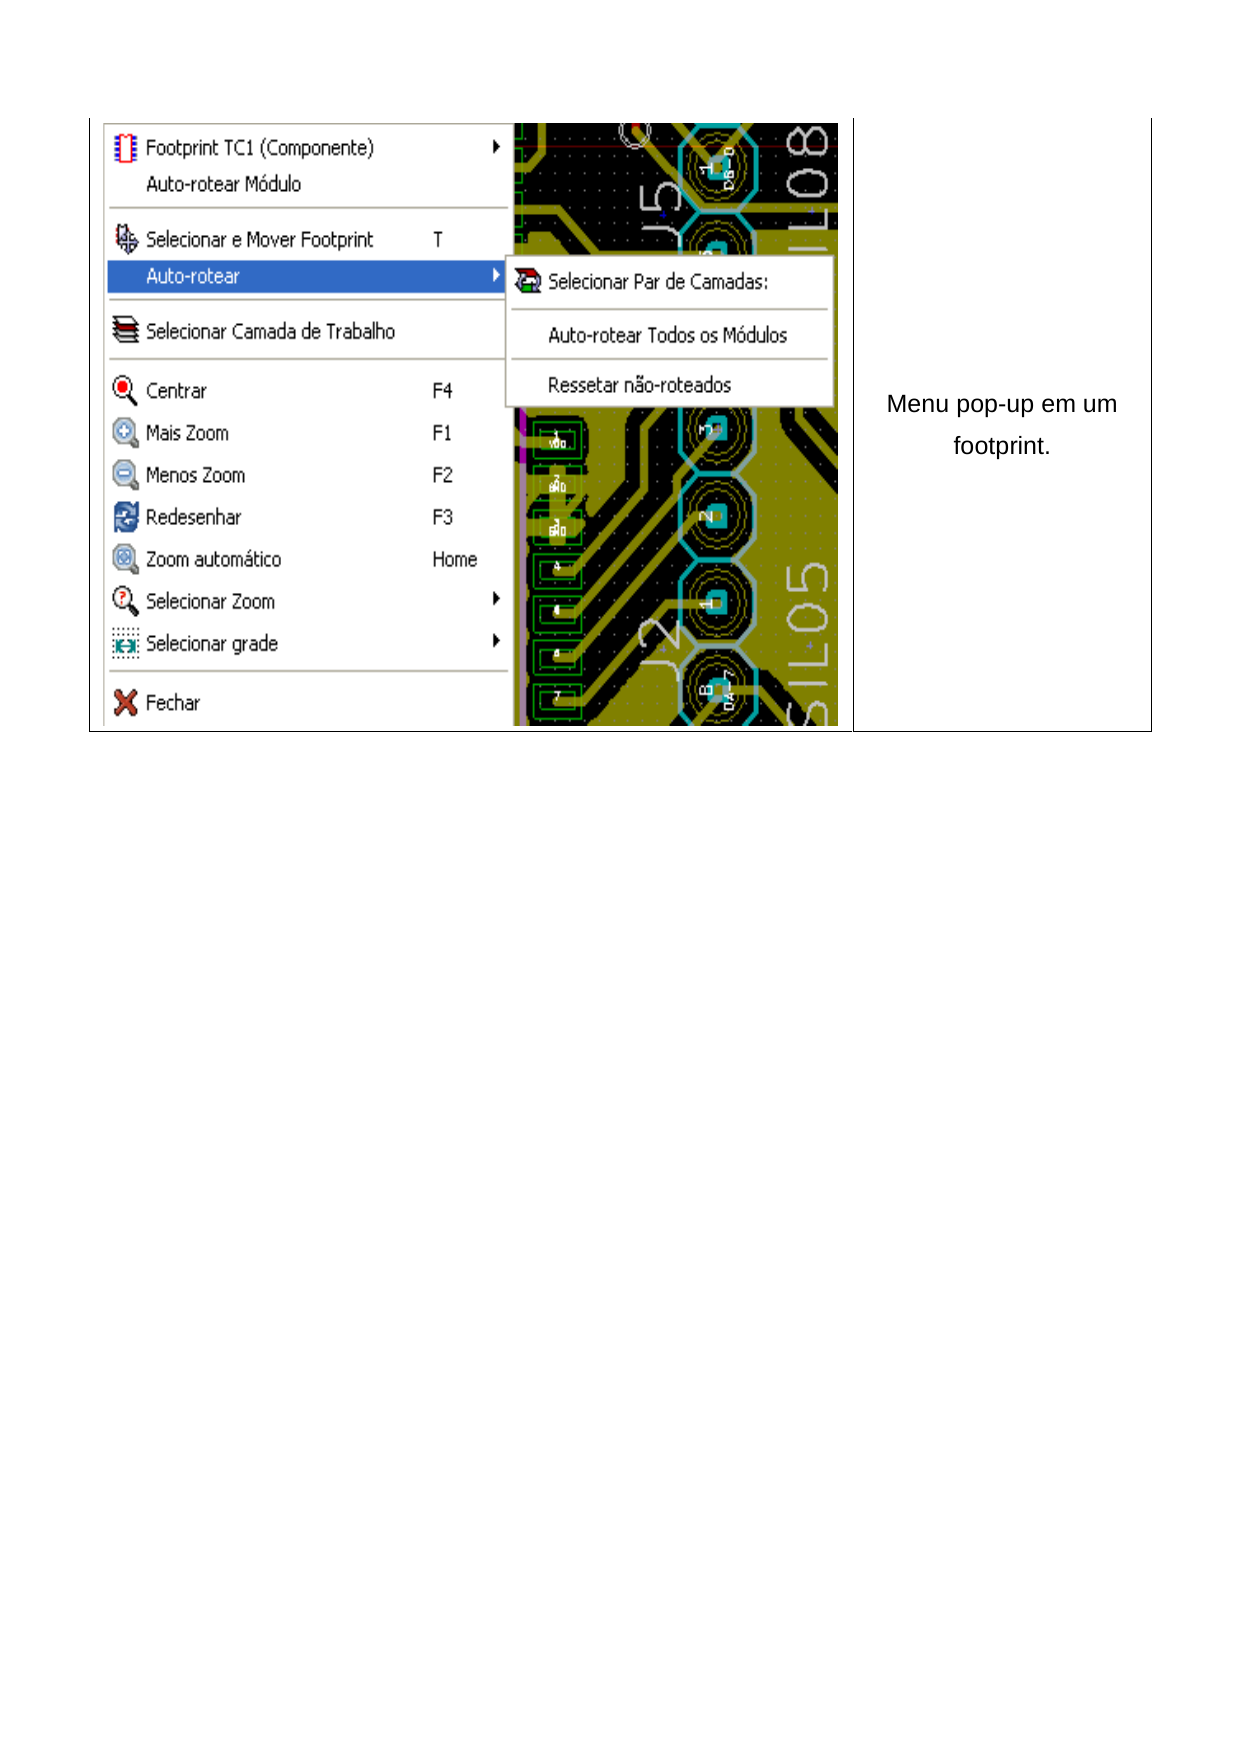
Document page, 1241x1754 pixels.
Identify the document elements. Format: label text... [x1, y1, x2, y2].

table_cell [90, 118, 852, 731]
table_cell Menu pop-up em um footprint. [854, 118, 1151, 731]
picture [103, 123, 838, 726]
